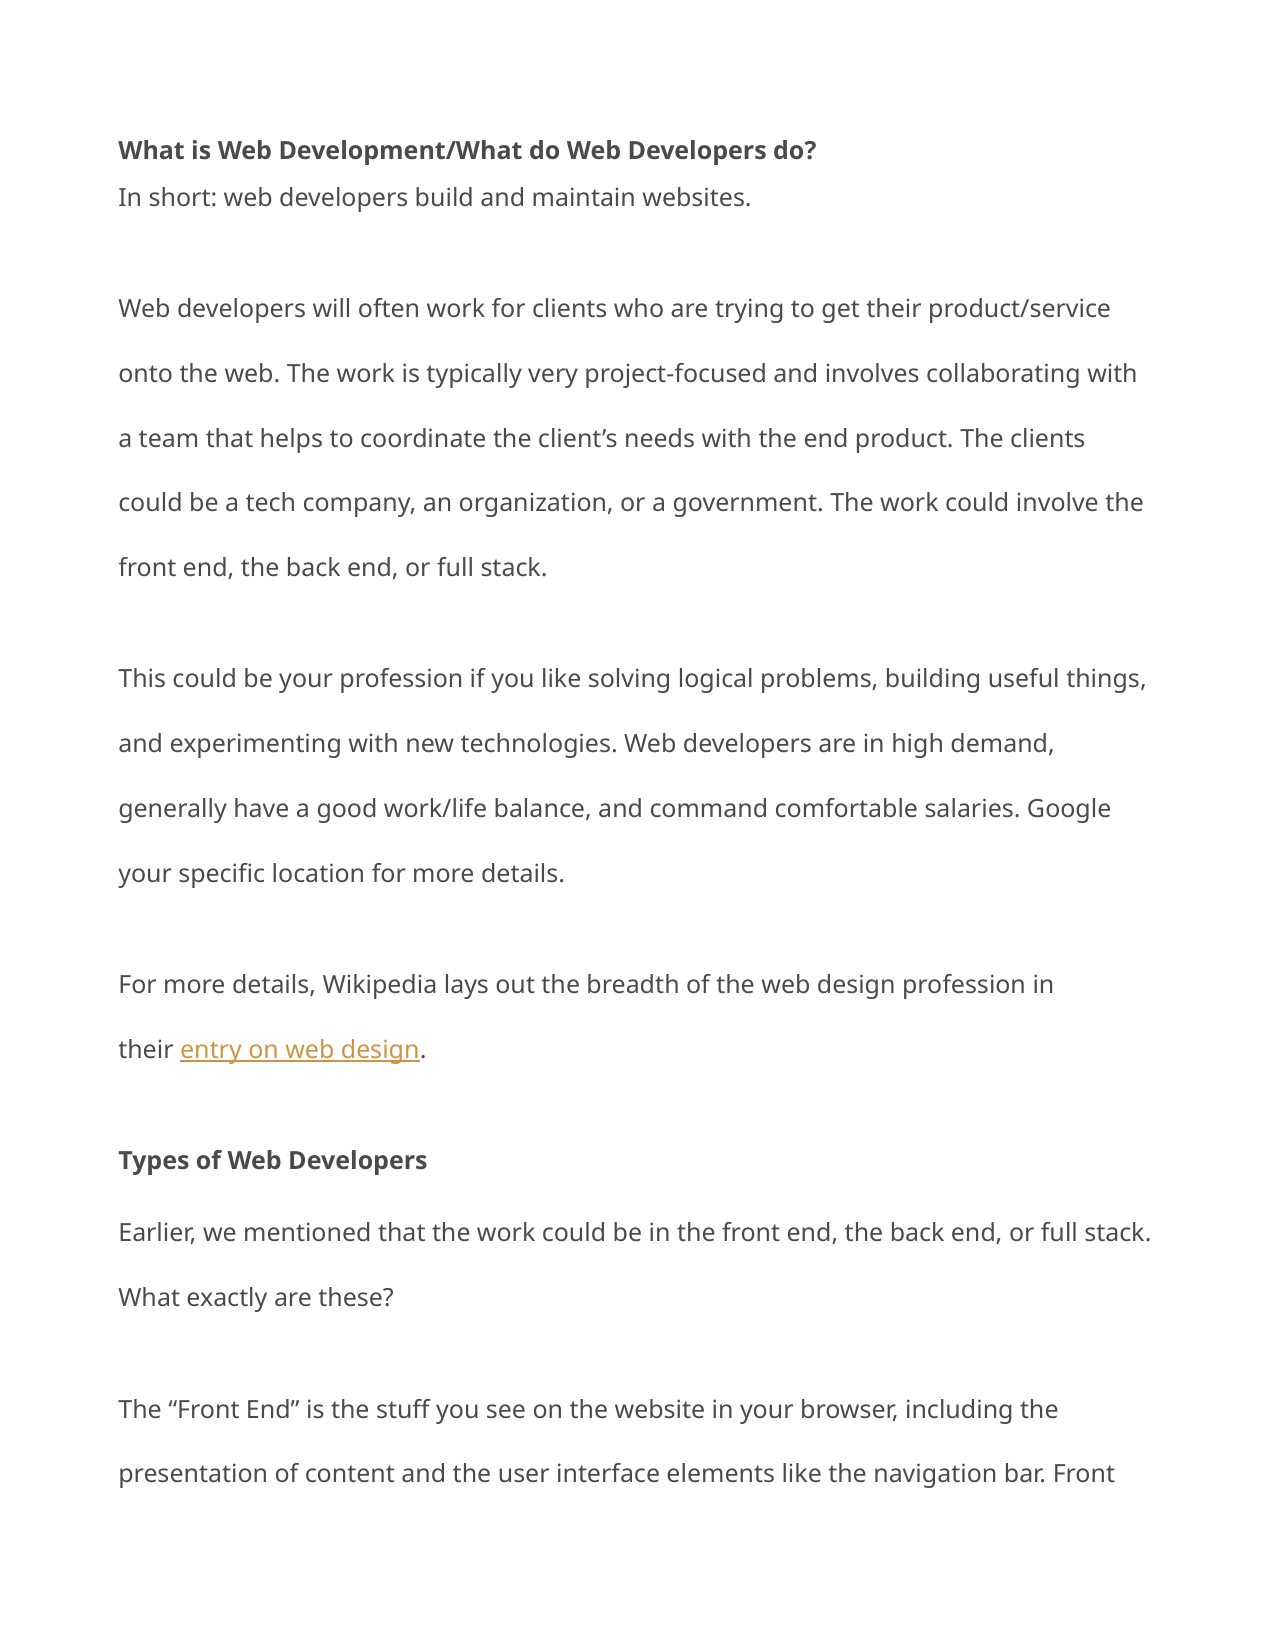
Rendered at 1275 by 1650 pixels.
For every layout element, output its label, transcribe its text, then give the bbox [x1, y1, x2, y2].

text Earlier, we mentioned that the work could be in the front end, the back end, or full stack. What exactly are these? [118, 1215, 1157, 1314]
text This could be your profession if you like solving logical problems, building useful things, and experimenting with new technologies. Web developers are in high demand, generally have a good work/life balance, and command comfortable salaries. Google your specific location for more details. [118, 661, 1157, 889]
text Web developers will often work for clients who are trying to get their product/service onto the web. The work is typically very project-focused and involves collaborating with a team that helps to coordinate the client’s needs with the end product. The clients could be a tech company, an organization, or a government. The work could involve the front end, the back end, or full stack. [118, 291, 1157, 584]
subtitle Types of Web Developers [118, 1143, 1157, 1177]
text In short: web developers build and maintain websites. [118, 179, 1157, 213]
subtitle What is Web Development/What do Web Developers do? [118, 133, 1157, 167]
text For more details, Wikipedia lays out the breadth of the web design profession in their entry on web design. [118, 967, 1157, 1066]
text The “Front End” is the stuff you see on the website in your browser, including the presentation of content and the user interface elements like the navigation bar. Front [118, 1391, 1157, 1490]
